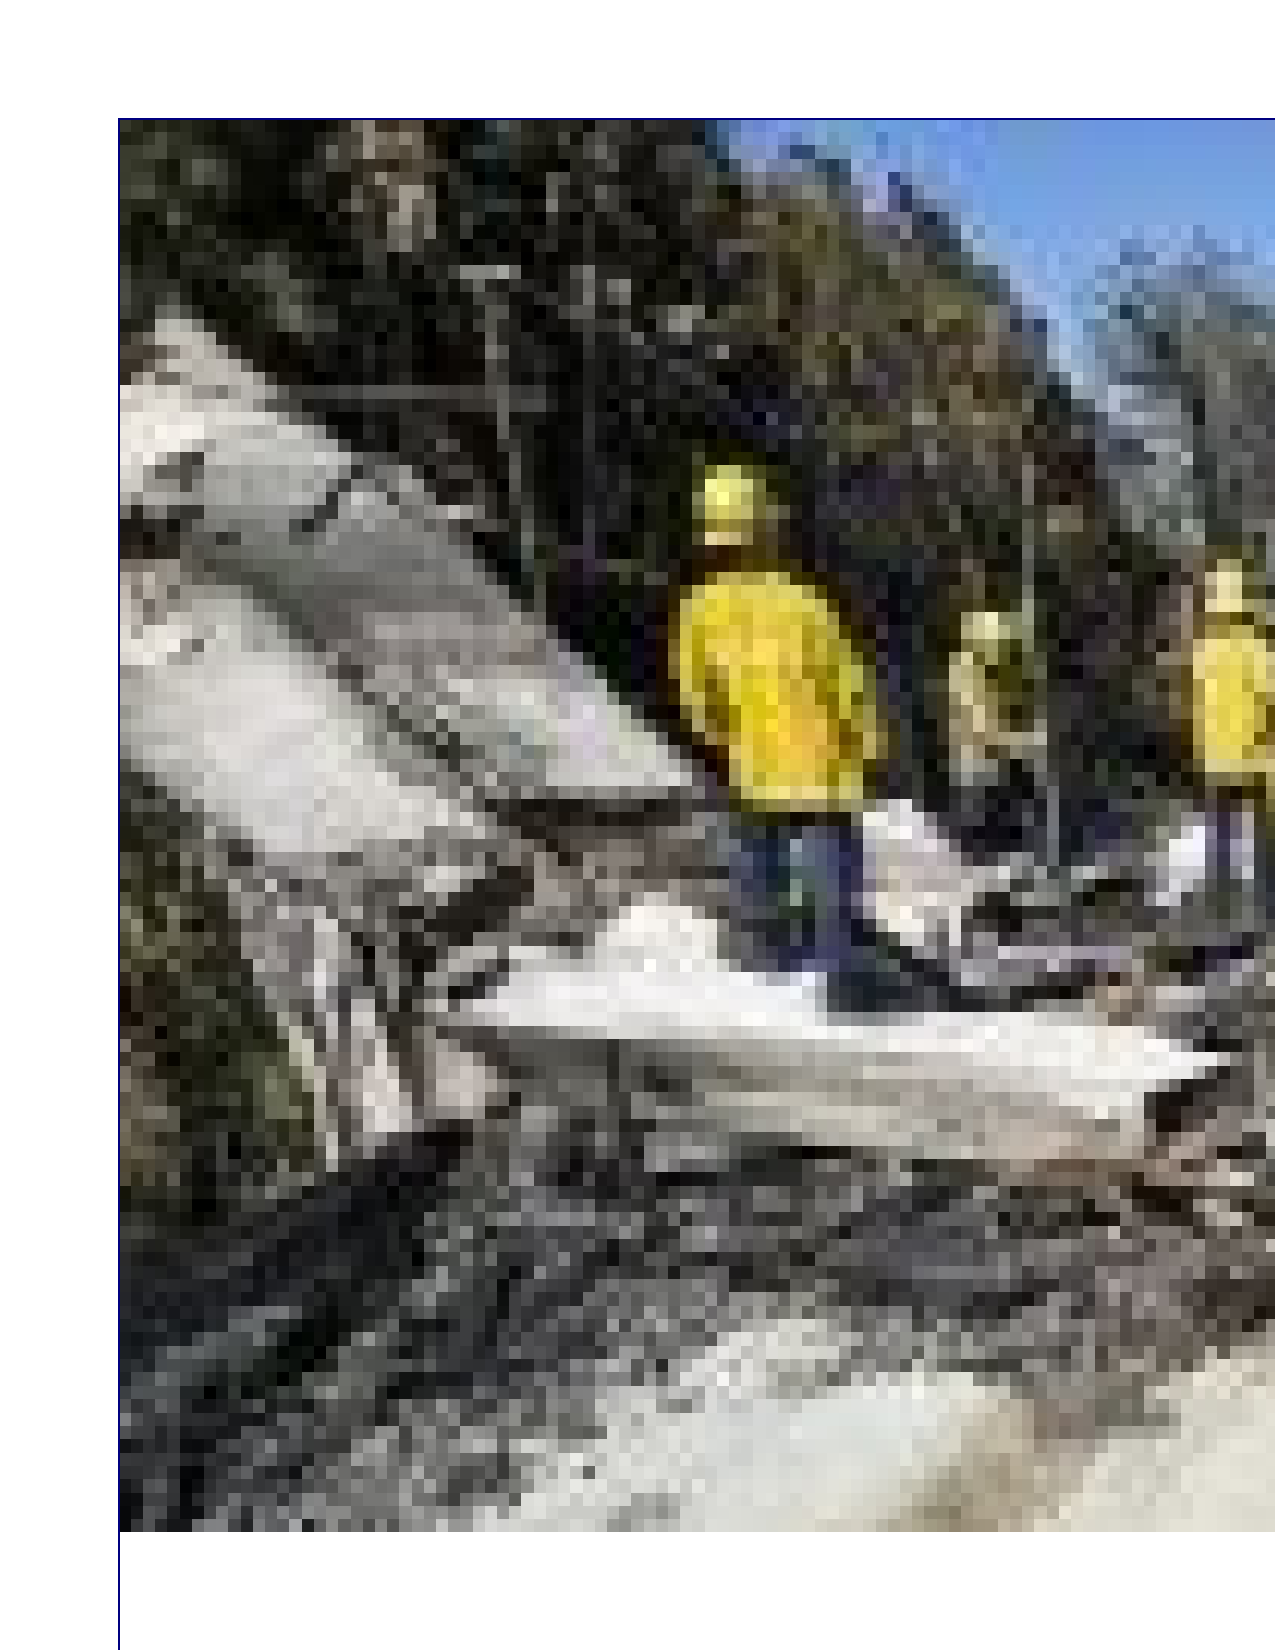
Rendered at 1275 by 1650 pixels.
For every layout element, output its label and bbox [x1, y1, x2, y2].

picture [120, 120, 1275, 1532]
